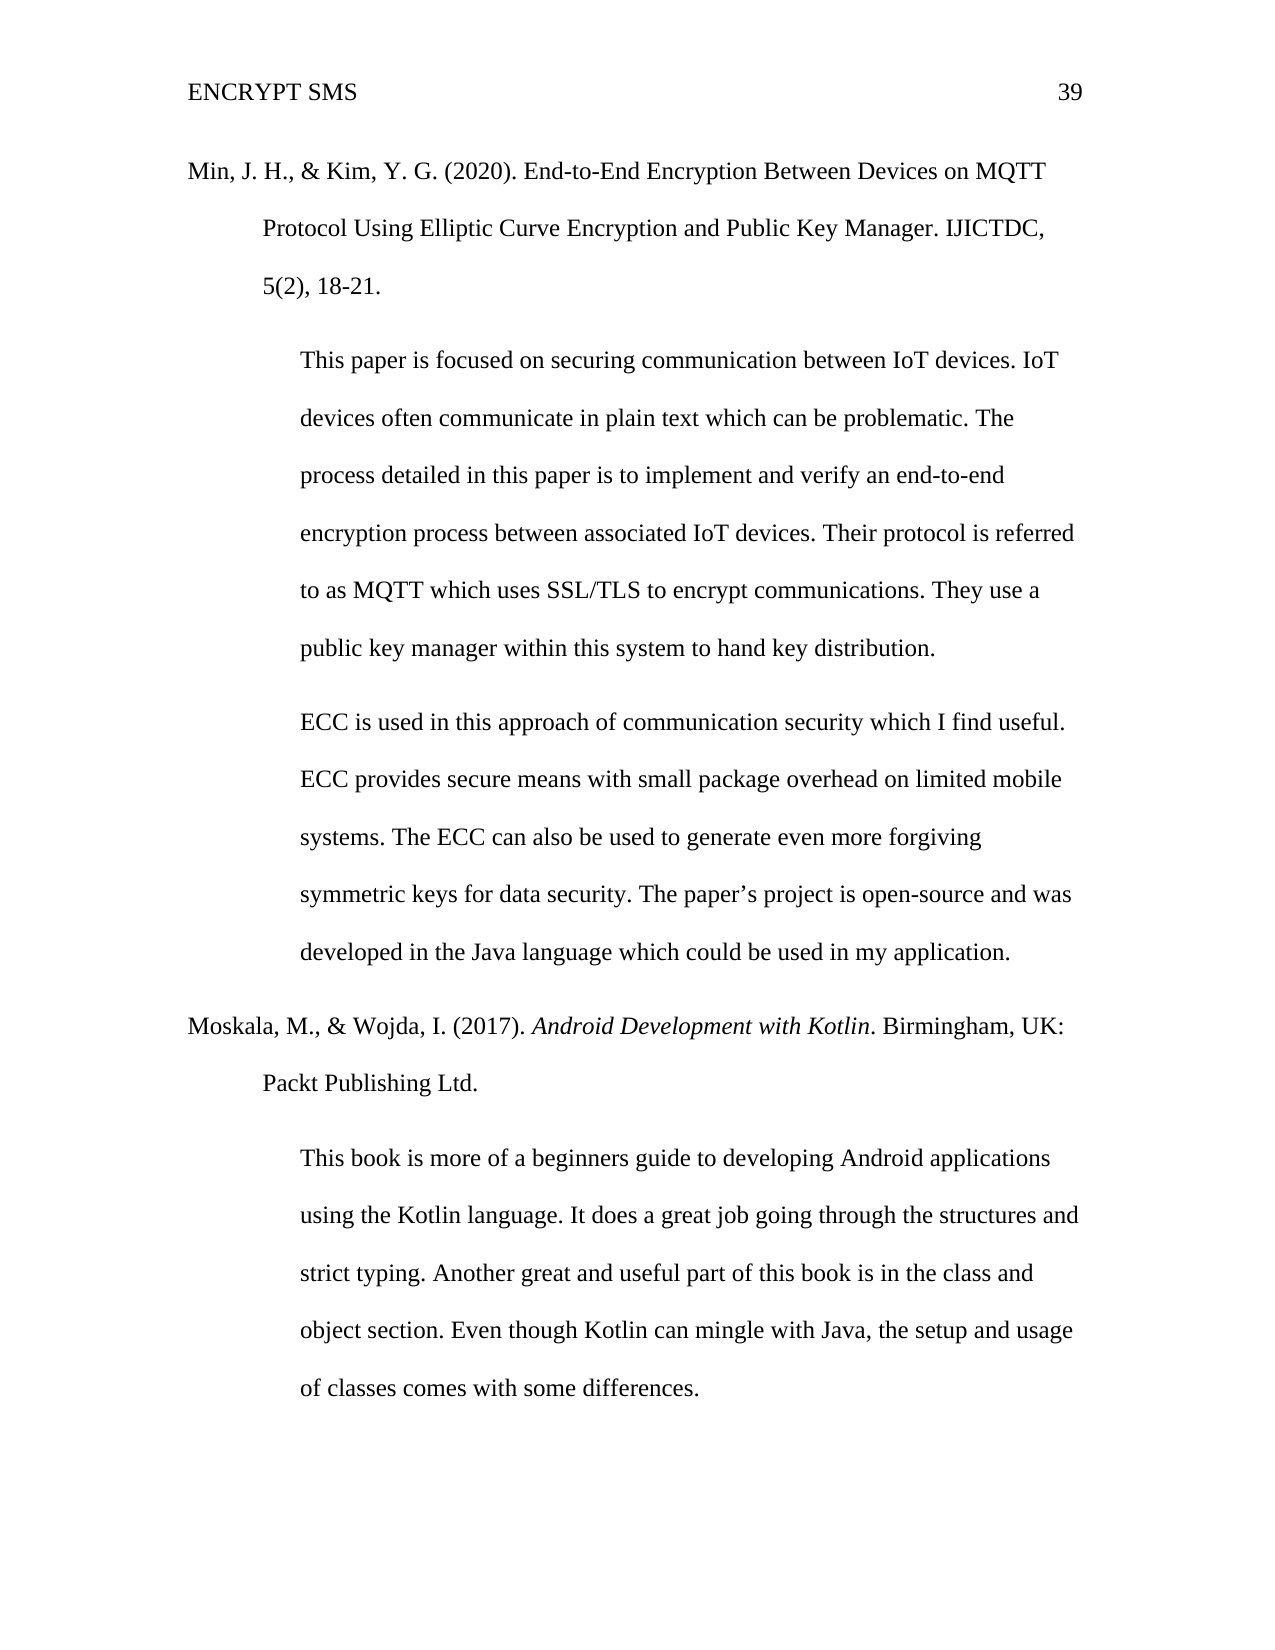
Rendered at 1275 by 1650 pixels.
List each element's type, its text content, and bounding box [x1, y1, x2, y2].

text Moskala, M., & Wojda, I. (2017). Android Development with Kotlin. Birmingham, UK: Packt Publishing Ltd. [187, 1011, 1087, 1097]
text This paper is focused on securing communication between IoT devices. IoT devices often communicate in plain text which can be problematic. The process detailed in this paper is to implement and verify an end-to-end encryption process between associated IoT devices. Their protocol is referred to as MQTT which uses SSL/TLS to encrypt communications. They use a public key manager within this system to hand key distribution. [300, 345, 1087, 661]
text ECC is used in this approach of communication security which I find useful. ECC provides secure means with small package overhead on limited mobile systems. The ECC can also be used to generate even more forgiving symmetric keys for data security. The paper’s project is open-source and was developed in the Java language which could be used in my application. [300, 707, 1087, 966]
text Min, J. H., & Kim, Y. G. (2020). End-to-End Encryption Between Devices on MQTT Protocol Using Elliptic Curve Encryption and Public Key Manager. IJICTDC, 5(2), 18-21. [187, 156, 1087, 300]
text This book is more of a beginners guide to developing Android applications using the Kotlin language. It does a great job going through the structures and strict typing. Another great and useful part of this book is in the class and object section. Even though Kotlin can mingle with Java, the setup and usage of classes comes with some differences. [300, 1143, 1087, 1401]
